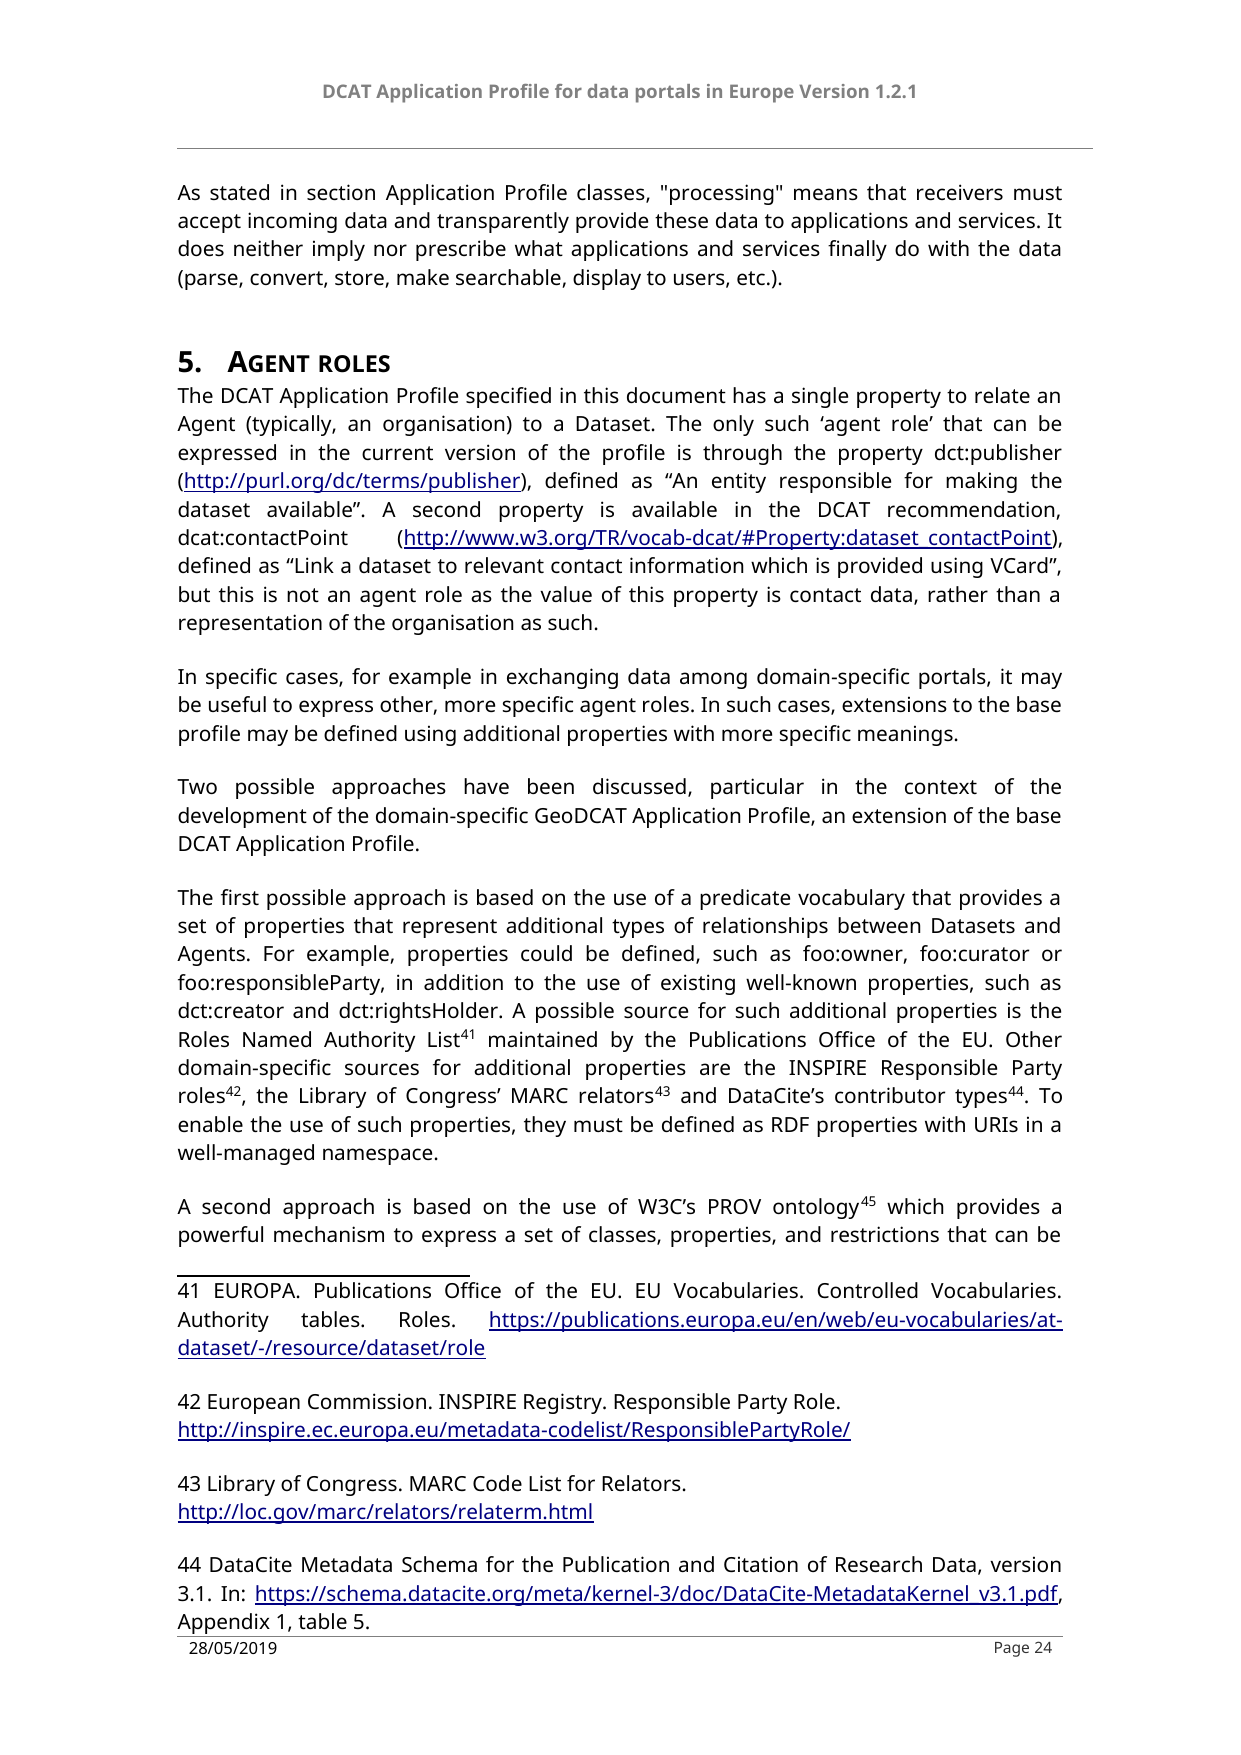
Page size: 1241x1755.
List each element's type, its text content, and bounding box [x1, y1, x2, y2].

text The first possible approach is based on the use of a predicate vocabulary that provides a set of properties that represent additional types of relationships between Datasets and Agents. For example, properties could be defined, such as foo:owner, foo:curator or foo:responsibleParty, in addition to the use of existing well-known properties, such as dct:creator and dct:rightsHolder. A possible source for such additional properties is the Roles Named Authority List maintained by the Publications Office of the EU. Other domain-specific sources for additional properties are the INSPIRE Responsible Party roles, the Library of Congress’ MARC relators and DataCite’s contributor types. To enable the use of such properties, they must be defined as RDF properties with URIs in a well-managed namespace. [177, 883, 1063, 1167]
text A second approach is based on the use of W3C’s PROV ontology which provides a powerful mechanism to express a set of classes, properties, and restrictions that can be [177, 1192, 1063, 1249]
text The DCAT Application Profile specified in this document has a single property to relate an Agent (typically, an organisation) to a Dataset. The only such ‘agent role’ that can be expressed in the current version of the profile is through the property dct:publisher (http://purl.org/dc/terms/publisher), defined as “An entity responsible for making the dataset available”. A second property is available in the DCAT recommendation, dcat:contactPoint (http://www.w3.org/TR/vocab-dcat/#Property:dataset_contactPoint), defined as “Link a dataset to relevant contact information which is provided using VCard”, but this is not an agent role as the value of this property is contact data, rather than a representation of the organisation as such. [177, 381, 1063, 637]
text Two possible approaches have been discussed, particular in the context of the development of the domain-specific GeoDCAT Application Profile, an extension of the base DCAT Application Profile. [177, 772, 1063, 858]
text Library of Congress. MARC Code List for Relators. http://loc.gov/marc/relators/relaterm.html [177, 1469, 1063, 1526]
text As stated in section 3, "processing" means that receivers must accept incoming data and transparently provide these data to applications and services. It does neither imply nor prescribe what applications and services finally do with the data (parse, convert, store, make searchable, display to users, etc.). [177, 178, 1063, 291]
text EUROPA. Publications Office of the EU. EU Vocabularies. Controlled Vocabularies. Authority tables. Roles. https://publications.europa.eu/en/web/eu-vocabularies/at-dataset/-/resource/dataset/role [177, 1277, 1063, 1362]
text European Commission. INSPIRE Registry. Responsible Party Role. http://inspire.ec.europa.eu/metadata-codelist/ResponsiblePartyRole/ [177, 1387, 1063, 1444]
subtitle Agent roles [177, 341, 1063, 381]
text In specific cases, for example in exchanging data among domain-specific portals, it may be useful to express other, more specific agent roles. In such cases, extensions to the base profile may be defined using additional properties with more specific meanings. [177, 662, 1063, 747]
text DataCite Metadata Schema for the Publication and Citation of Research Data, version 3.1. In: https://schema.datacite.org/meta/kernel-3/doc/DataCite-MetadataKernel_v3.1.pdf, Appendix 1, table 5. [177, 1551, 1063, 1636]
